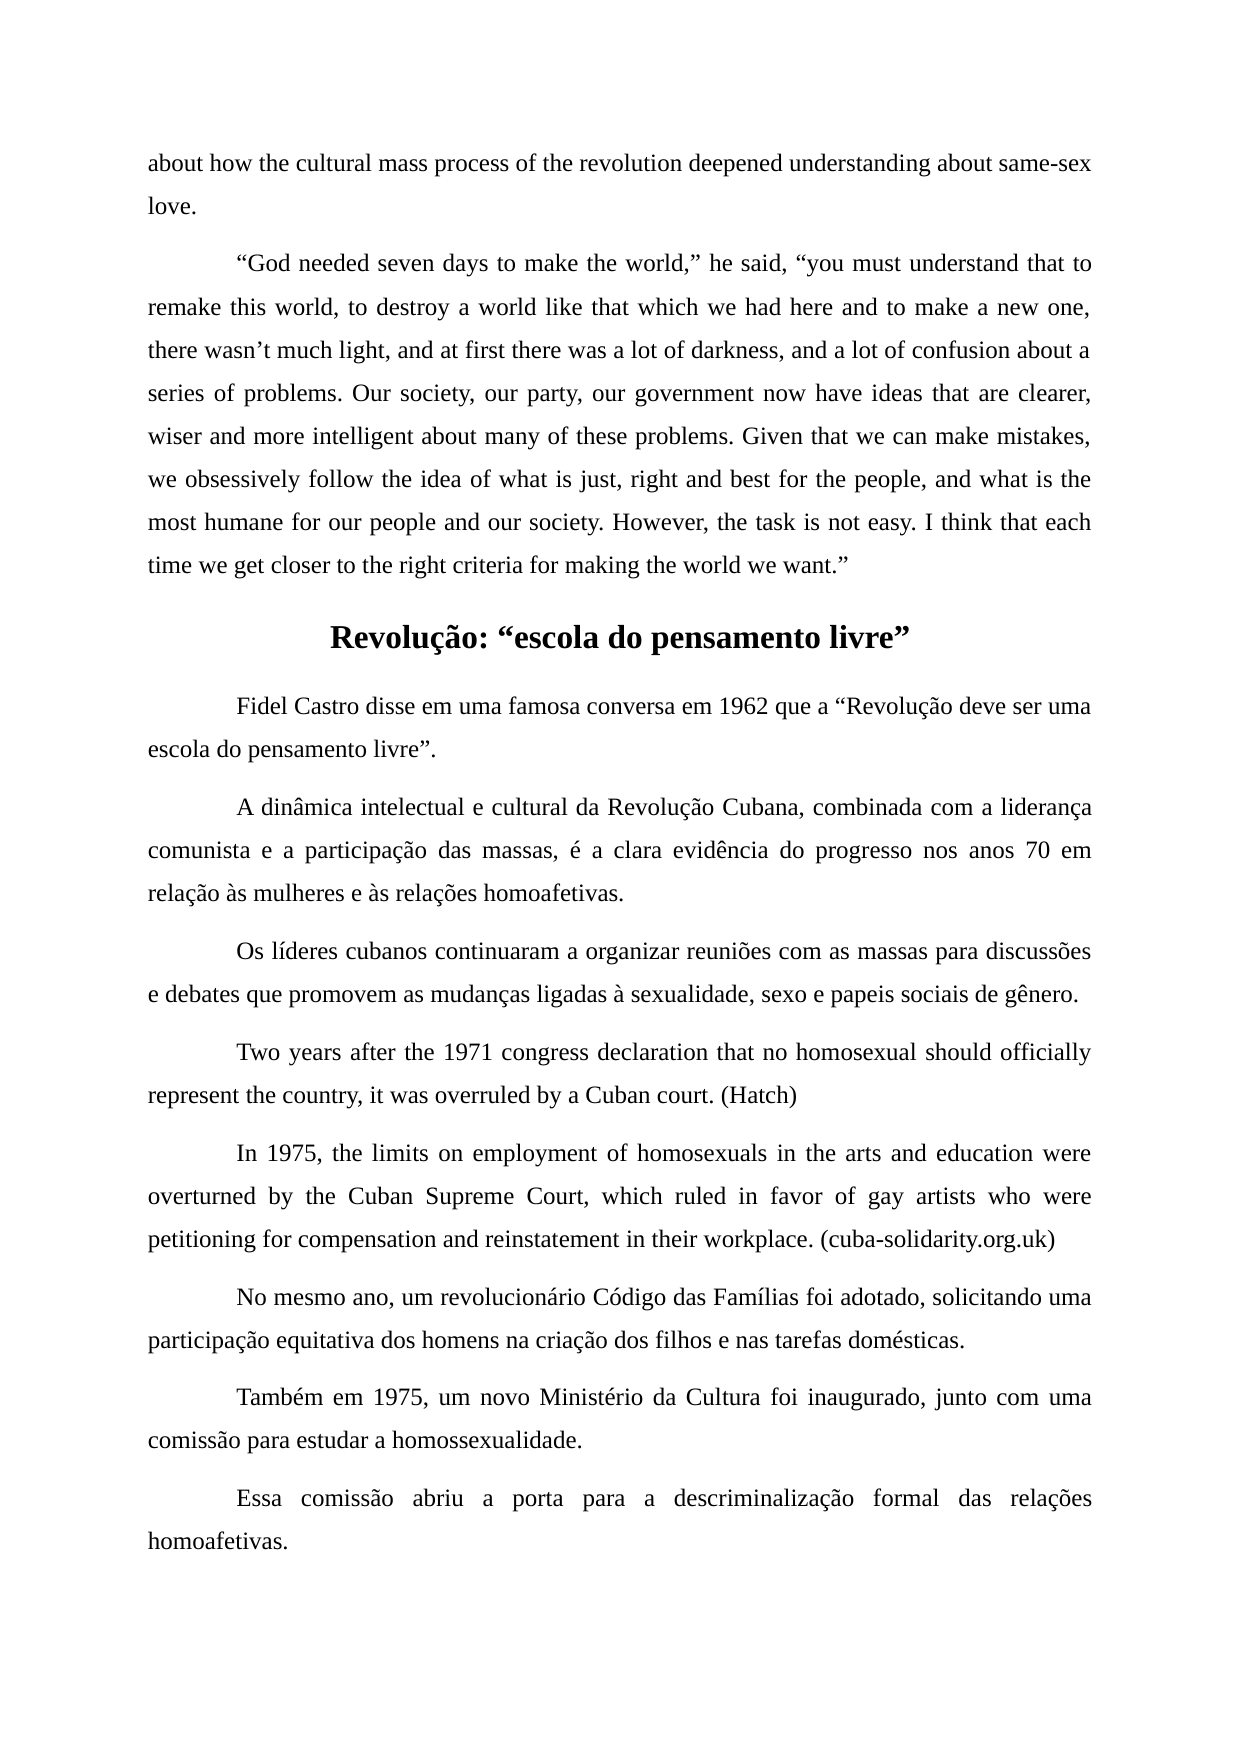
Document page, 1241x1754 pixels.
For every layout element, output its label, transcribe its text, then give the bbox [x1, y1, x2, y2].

text “God needed seven days to make the world,” he said, “you must understand that to remake this world, to destroy a world like that which we had here and to make a new one, there wasn’t much light, and at first there was a lot of darkness, and a lot of confusion about a series of problems. Our society, our party, our government now have ideas that are clearer, wiser and more intelligent about many of these problems. Given that we can make mistakes, we obsessively follow the idea of what is just, right and best for the people, and what is the most humane for our people and our society. However, the task is not easy. I think that each time we get closer to the right criteria for making the world we want.” [148, 248, 1093, 579]
text Os líderes cubanos continuaram a organizar reuniões com as massas para discussões e debates que promovem as mudanças ligadas à sexualidade, sexo e papeis sociais de gênero. [148, 936, 1093, 1008]
text Fidel Castro disse em uma famosa conversa em 1962 que a “Revolução deve ser uma escola do pensamento livre”. [148, 691, 1093, 763]
text Também em 1975, um novo Ministério da Cultura foi inaugurado, junto com uma comissão para estudar a homossexualidade. [148, 1382, 1093, 1454]
text In 1975, the limits on employment of homosexuals in the arts and education were overturned by the Cuban Supreme Court, which ruled in favor of gay artists who were petitioning for compensation and reinstatement in their workplace. (cuba-solidarity.org.uk) [148, 1138, 1093, 1253]
text about how the cultural mass process of the revolution deepened understanding about same-sex love. [148, 148, 1093, 219]
text A dinâmica intelectual e cultural da Revolução Cubana, combinada com a liderança comunista e a participação das massas, é a clara evidência do progresso nos anos 70 em relação às mulheres e às relações homoafetivas. [148, 792, 1093, 907]
text Two years after the 1971 congress declaration that no homosexual should officially represent the country, it was overruled by a Cuban court. (Hatch) [148, 1037, 1093, 1109]
subtitle Revolução: “escola do pensamento livre” [148, 617, 1093, 655]
text Essa comissão abriu a porta para a descriminalização formal das relações homoafetivas. [148, 1483, 1093, 1555]
text No mesmo ano, um revolucionário Código das Famílias foi adotado, solicitando uma participação equitativa dos homens na criação dos filhos e nas tarefas domésticas. [148, 1282, 1093, 1353]
